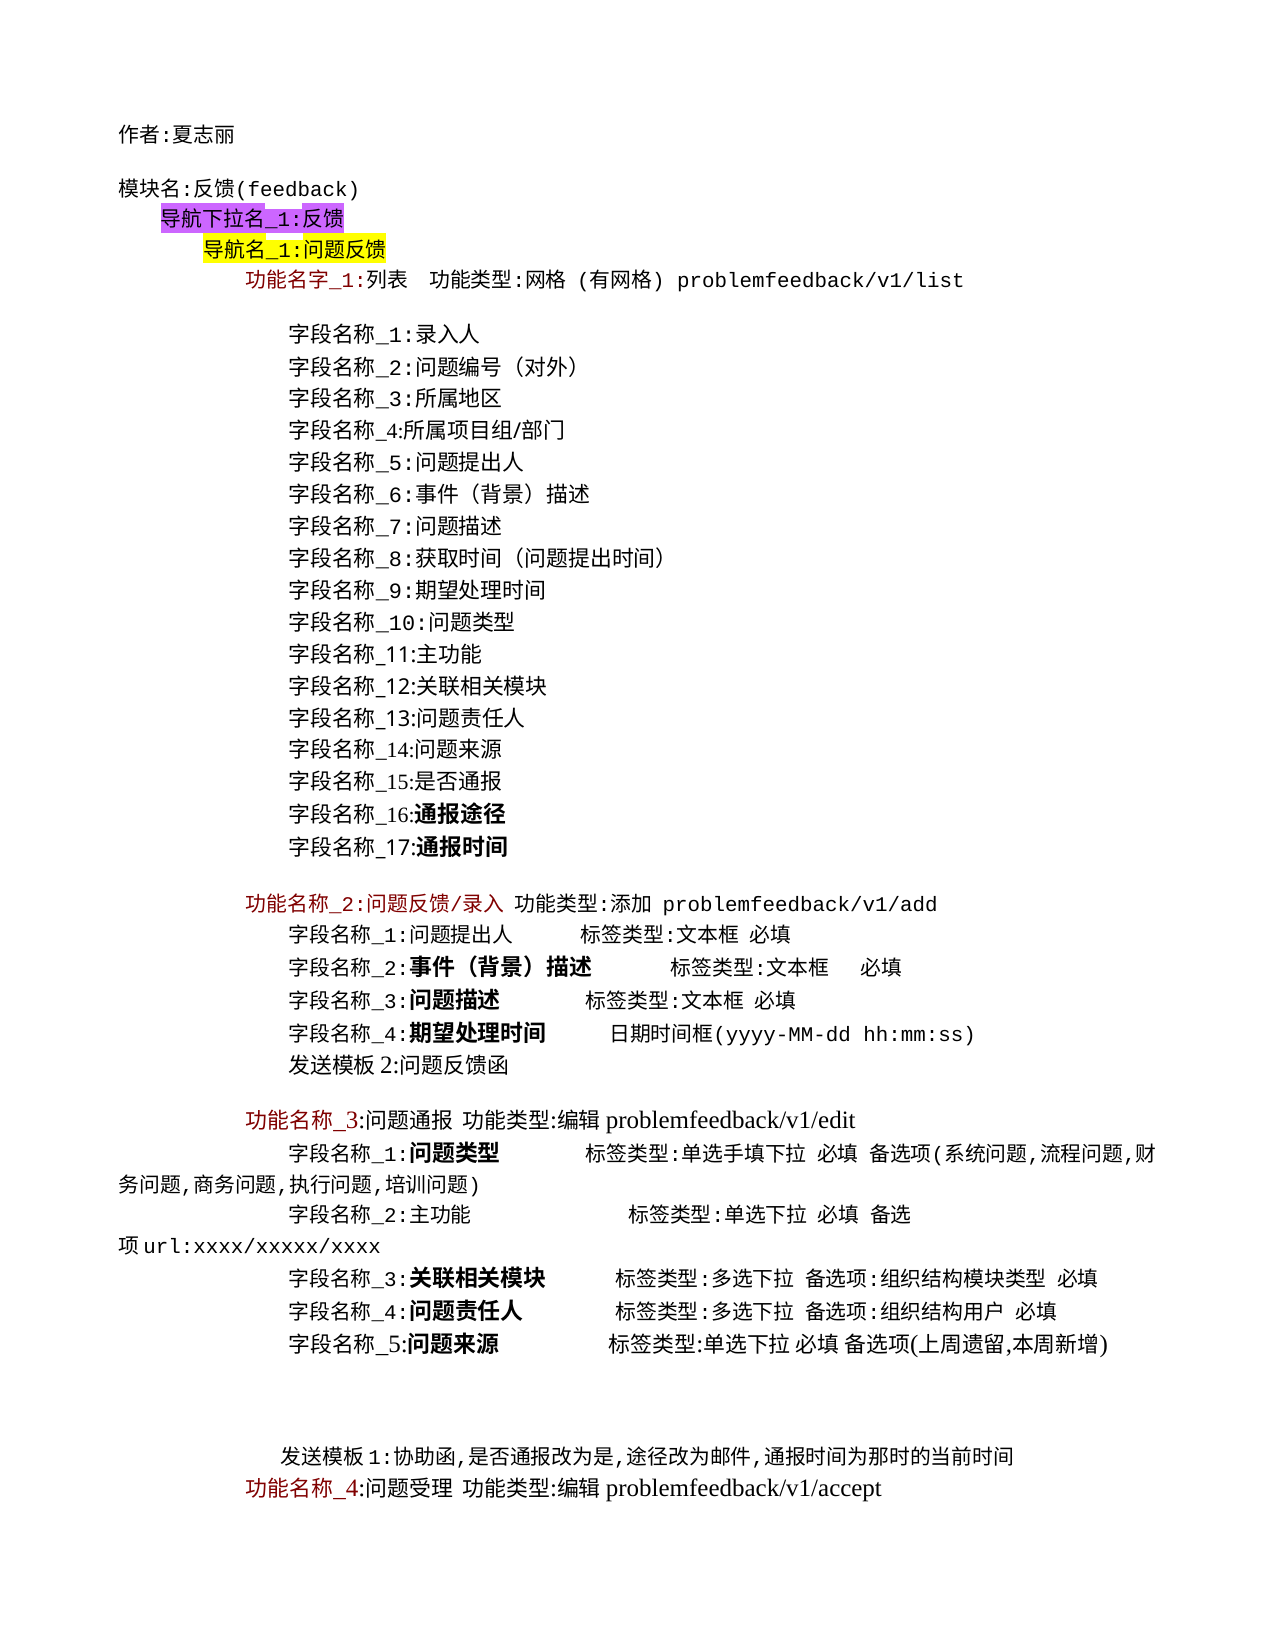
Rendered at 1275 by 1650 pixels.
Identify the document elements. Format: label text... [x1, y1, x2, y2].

text 字段名称_3:问题描述 标签类型:文本框 必填 [118, 982, 1157, 1015]
text 功能名称_3:问题通报 功能类型:编辑 problemfeedback/v1/edit [118, 1103, 1157, 1135]
text 作者:夏志丽 [118, 118, 1157, 148]
text 字段名称_7:问题描述 [118, 509, 1157, 541]
text 模块名:反馈(feedback) [118, 172, 1157, 203]
text 字段名称_2:主功能 标签类型:单选下拉 必填 备选项url:xxxx/xxxxx/xxxx [118, 1199, 1157, 1259]
text 字段名称_1:问题类型 标签类型:单选手填下拉 必填 备选项(系统问题,流程问题,财务问题,商务问题,执行问题,培训问题) [118, 1135, 1157, 1199]
text 导航下拉名_1:反馈 [118, 203, 1157, 233]
text 字段名称_3:所属地区 [118, 381, 1157, 413]
text 字段名称_6:事件（背景）描述 [118, 477, 1157, 509]
text 字段名称_13:问题责任人 [118, 701, 1157, 732]
text 字段名称_10:问题类型 [118, 605, 1157, 637]
text 字段名称_11:主功能 [118, 637, 1157, 669]
text 发送模板1:协助函,是否通报改为是,途径改为邮件,通报时间为那时的当前时间 [118, 1440, 1157, 1471]
text 字段名称_16:通报途径 [118, 796, 1157, 829]
text 字段名称_8:获取时间（问题提出时间） [118, 541, 1157, 573]
text 字段名称_9:期望处理时间 [118, 573, 1157, 605]
text 功能名称_4:问题受理 功能类型:编辑 problemfeedback/v1/accept [118, 1471, 1157, 1502]
text 字段名称_1:录入人 [118, 317, 1157, 349]
text 字段名称_14:问题来源 [118, 732, 1157, 764]
text 字段名称_5:问题提出人 [118, 445, 1157, 477]
text 字段名称_2:事件（背景）描述 标签类型:文本框 必填 [118, 948, 1157, 982]
text 字段名称_1:问题提出人 标签类型:文本框 必填 [118, 918, 1157, 948]
text 字段名称_12:关联相关模块 [118, 669, 1157, 701]
text 字段名称_3:关联相关模块 标签类型:多选下拉 备选项:组织结构模块类型 必填 [118, 1259, 1157, 1293]
text 功能名称_2:问题反馈/录入 功能类型:添加 problemfeedback/v1/add [118, 887, 1157, 918]
text 导航名_1:问题反馈 [118, 233, 1157, 263]
text 字段名称_17:通报时间 [118, 829, 1157, 862]
text 字段名称_4:问题责任人 标签类型:多选下拉 备选项:组织结构用户 必填 [118, 1293, 1157, 1326]
text 功能名字_1:列表 功能类型:网格 (有网格) problemfeedback/v1/list [118, 263, 1157, 294]
text 发送模板2:问题反馈函 [118, 1048, 1157, 1080]
text 字段名称_4:期望处理时间 日期时间框(yyyy-MM-dd hh:mm:ss) [118, 1015, 1157, 1048]
text 字段名称_2:问题编号（对外） [118, 349, 1157, 381]
text 字段名称_5:问题来源 标签类型:单选下拉 必填 备选项(上周遗留,本周新增) [118, 1326, 1157, 1359]
text 字段名称_15:是否通报 [118, 764, 1157, 796]
text 字段名称_4:所属项目组/部门 [118, 413, 1157, 445]
